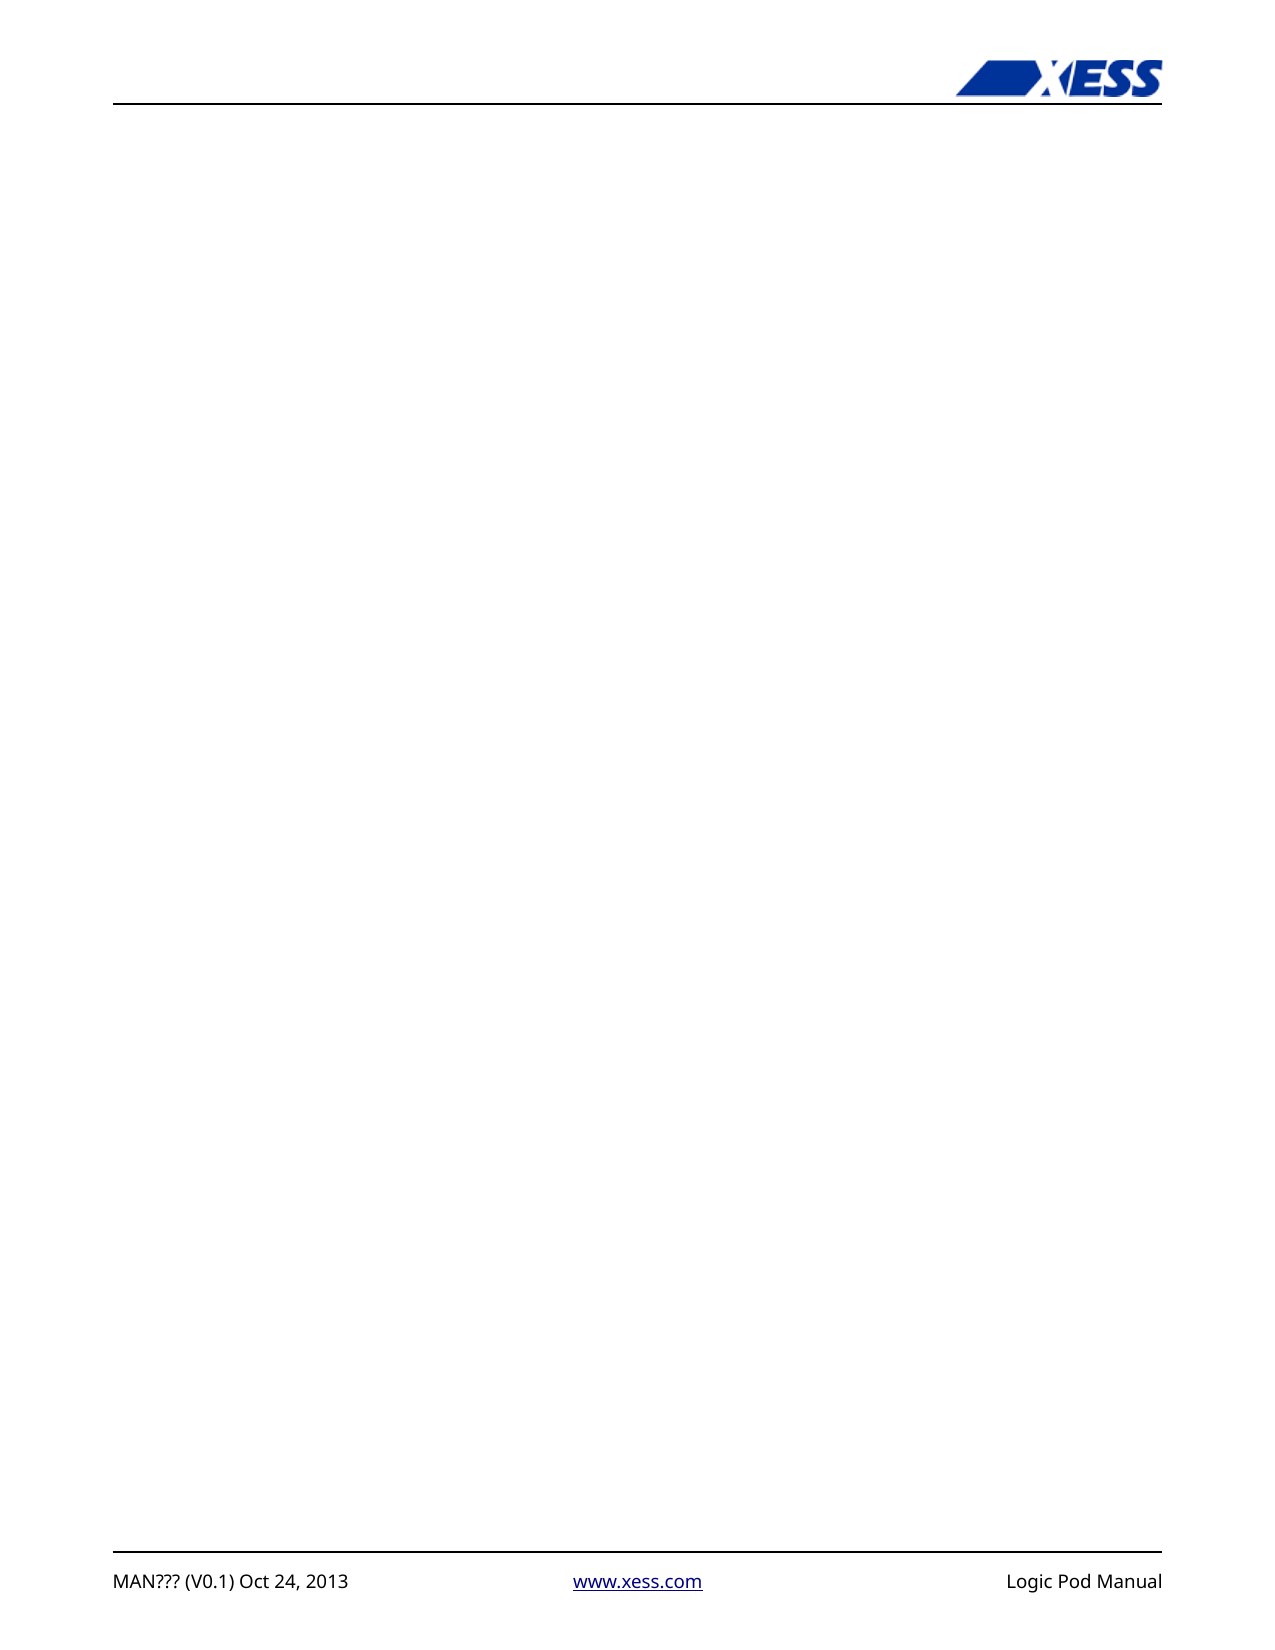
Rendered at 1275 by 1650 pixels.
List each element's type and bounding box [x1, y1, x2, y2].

picture [955, 60, 1163, 97]
